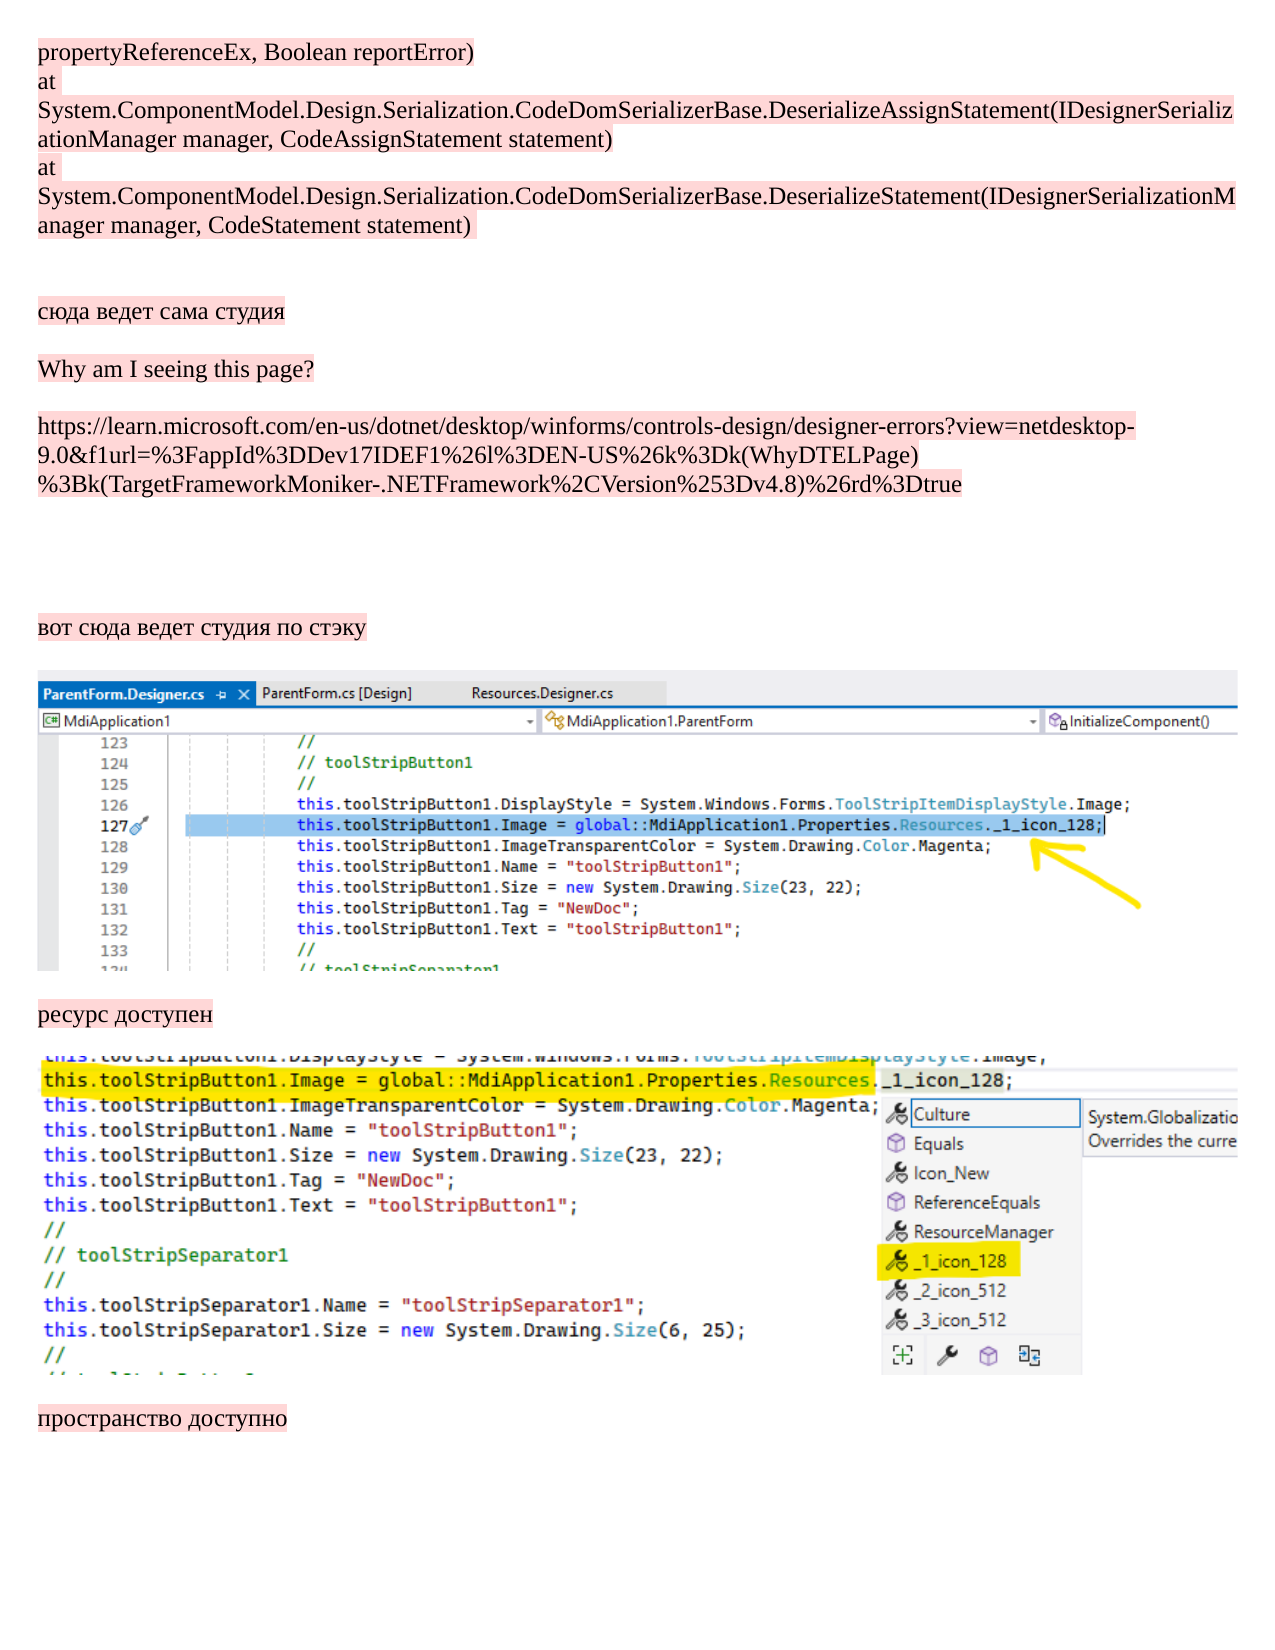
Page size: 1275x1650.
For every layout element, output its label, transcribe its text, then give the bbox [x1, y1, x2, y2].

picture [37, 1056, 1238, 1375]
text Why am I seeing this page? [37, 354, 1237, 382]
text сюда ведет сама студия [37, 296, 1237, 325]
picture [37, 670, 1238, 971]
text ресурс доступен [37, 999, 1237, 1028]
text пространство доступно [37, 1403, 1237, 1432]
text propertyReferenceEx, Boolean reportError) at System.ComponentModel.Design.Serialization.CodeDomSerializerBase.DeserializeAssignStatement(IDesignerSerializationManager manager, CodeAssignStatement statement) at System.ComponentModel.Design.Serialization.CodeDomSerializerBase.DeserializeStatement(IDesignerSerializationManager manager, CodeStatement statement) [37, 37, 1237, 239]
text https://learn.microsoft.com/en-us/dotnet/desktop/winforms/controls-design/designer-errors?view=netdesktop-9.0&f1url=%3FappId%3DDev17IDEF1%26l%3DEN-US%26k%3Dk(WhyDTELPage)%3Bk(TargetFrameworkMoniker-.NETFramework%2CVersion%253Dv4.8)%26rd%3Dtrue [37, 411, 1237, 497]
text вот сюда ведет студия по стэку [37, 612, 1237, 641]
